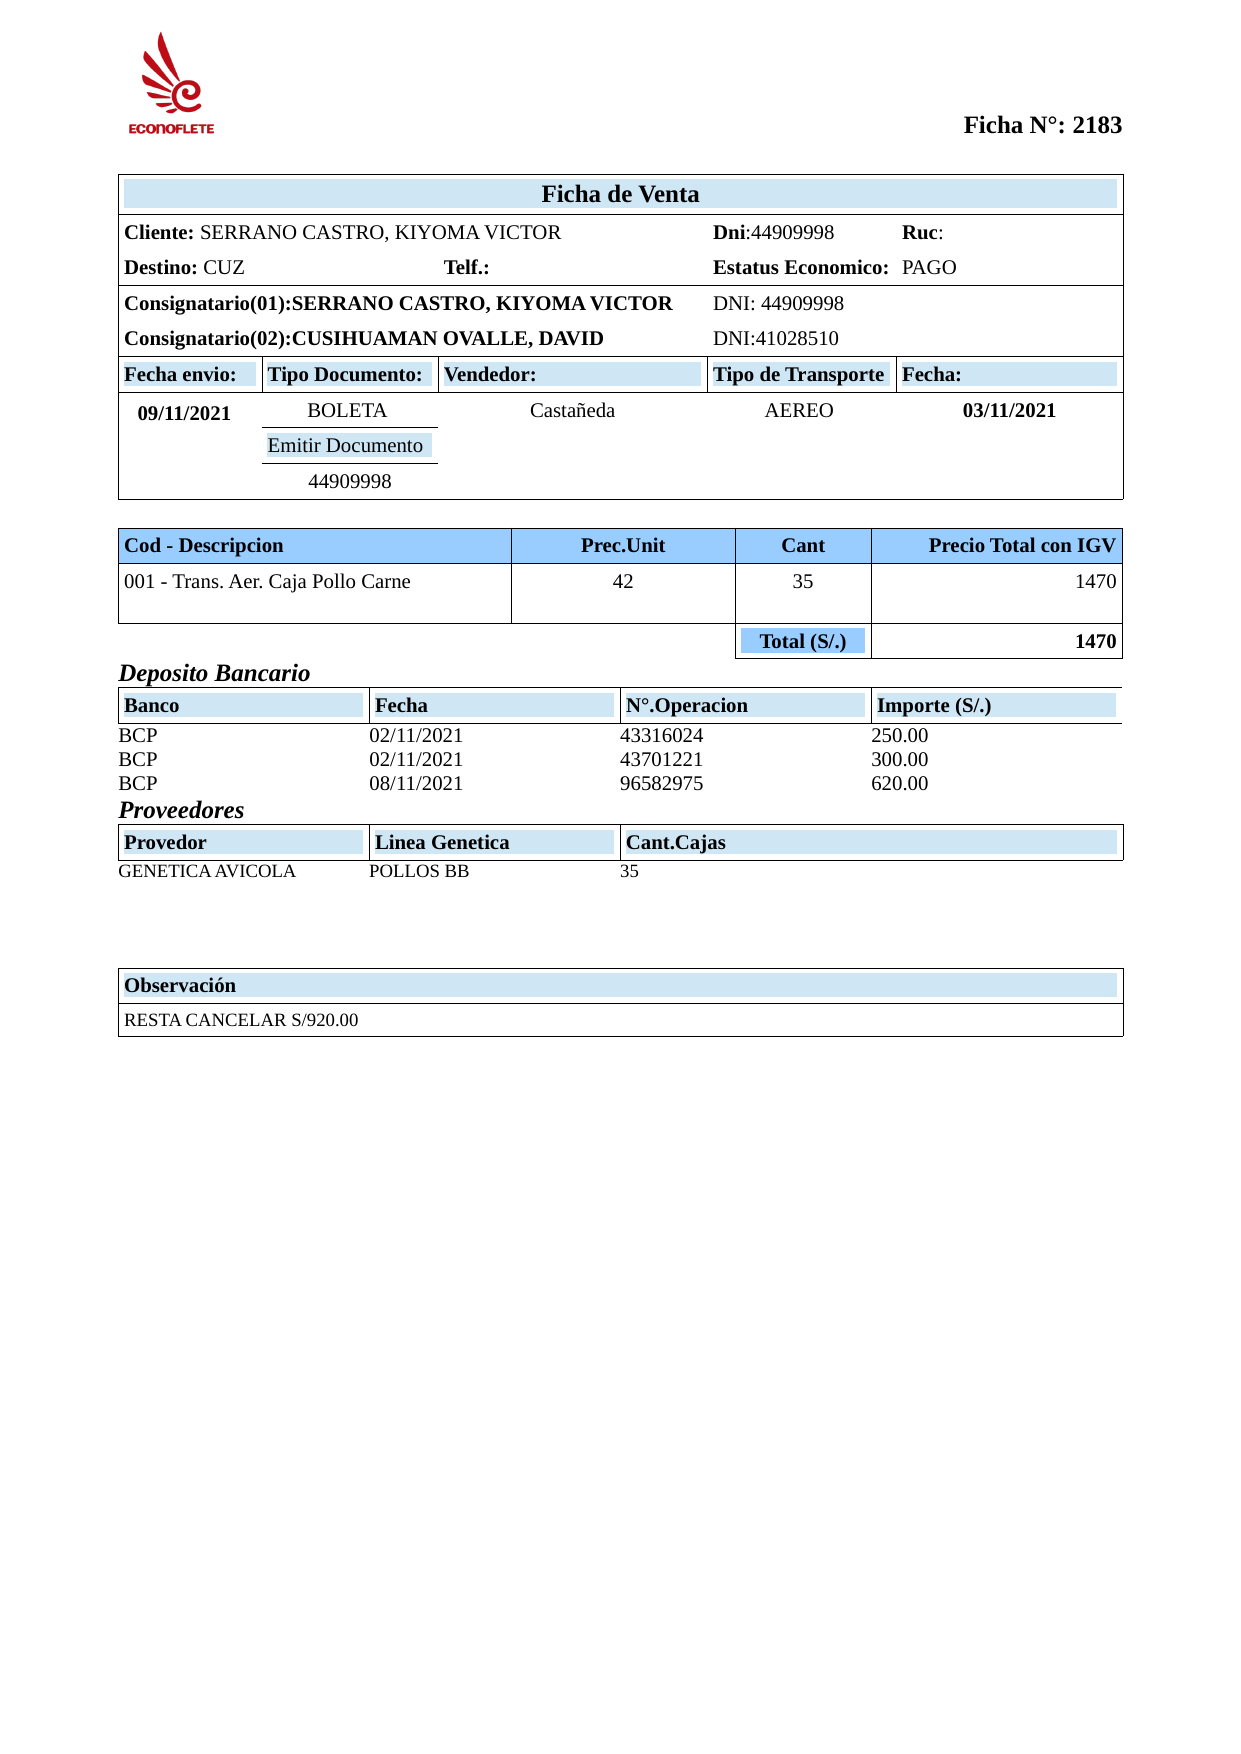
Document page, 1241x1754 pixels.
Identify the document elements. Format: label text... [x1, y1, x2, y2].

table_cell Consignatario(01):SERRANO CASTRO, KIYOMA VICTOR [119, 286, 707, 321]
table_cell POLLOS BB [369, 861, 620, 881]
table_cell Tipo de Transporte [708, 357, 896, 392]
table_cell [118, 903, 369, 924]
table_header Cant.Cajas [621, 825, 1123, 859]
table_cell 08/11/2021 [369, 771, 620, 795]
table_cell GENETICA AVICOLA [118, 861, 369, 881]
table_header Fecha [370, 688, 620, 723]
table_cell [620, 881, 1123, 903]
table_header Ficha de Venta [119, 175, 1123, 214]
table_cell 42 [512, 564, 735, 623]
table_cell Cliente: SERRANO CASTRO, KIYOMA VICTOR [119, 215, 707, 249]
table_cell Castañeda [438, 393, 707, 498]
table_cell Consignatario(02):CUSIHUAMAN OVALLE, DAVID [119, 321, 707, 356]
table_cell BCP [118, 771, 369, 795]
table_cell Ruc: [896, 215, 1123, 249]
table_cell Emitir Documento [262, 428, 438, 463]
table_header N°.Operacion [621, 688, 871, 723]
table_header Precio Total con IGV [872, 529, 1122, 563]
table_cell [118, 946, 369, 967]
table_cell Fecha: [897, 357, 1123, 392]
table_cell [620, 903, 1123, 924]
table_cell RESTA CANCELAR S/920.00 [119, 1004, 1123, 1036]
table_cell 1470 [872, 624, 1122, 658]
table_cell BOLETA [262, 393, 438, 427]
table_cell 43316024 [620, 724, 871, 747]
table_cell Estatus Economico: [707, 249, 896, 285]
table_cell Vendedor: [439, 357, 707, 392]
table_cell 03/11/2021 [896, 393, 1123, 498]
table_cell [118, 881, 369, 903]
table_cell Total (S/.) [736, 624, 871, 658]
table_cell [620, 924, 1123, 946]
table_cell Destino: CUZ [119, 249, 438, 285]
table_header Prec.Unit [512, 529, 735, 563]
table_header Banco [119, 688, 369, 723]
table_cell 35 [620, 861, 1123, 881]
table_cell 96582975 [620, 771, 871, 795]
picture [118, 31, 225, 134]
table_cell [369, 881, 620, 903]
table_cell 250.00 [871, 724, 1122, 747]
table_cell [620, 946, 1123, 967]
table_header Observación [119, 969, 1123, 1003]
table_cell 44909998 [262, 464, 438, 498]
table_cell [511, 624, 735, 658]
table_cell 620.00 [871, 771, 1122, 795]
table_cell [118, 624, 511, 658]
text Proveedores [118, 795, 1122, 824]
table_cell 1470 [872, 564, 1122, 623]
table_header Provedor [119, 825, 369, 859]
table_cell BCP [118, 747, 369, 771]
table_cell [118, 924, 369, 946]
table_cell 001 - Trans. Aer. Caja Pollo Carne [119, 564, 511, 623]
table_cell 35 [736, 564, 871, 623]
table_cell Dni:44909998 [707, 215, 896, 249]
table_cell 02/11/2021 [369, 724, 620, 747]
table_cell 09/11/2021 [119, 393, 262, 498]
table_cell DNI: 44909998 [707, 286, 1123, 321]
table_cell [369, 946, 620, 967]
table_header Cant [736, 529, 871, 563]
text Deposito Bancario [118, 658, 1122, 687]
table_header Linea Genetica [370, 825, 620, 859]
table_cell 43701221 [620, 747, 871, 771]
table_cell Tipo Documento: [263, 357, 438, 392]
table_cell Fecha envio: [119, 357, 262, 392]
table_cell [369, 924, 620, 946]
table_cell [369, 903, 620, 924]
table_cell BCP [118, 724, 369, 747]
table_header Cod - Descripcion [119, 529, 511, 563]
table_cell Telf.: [438, 249, 707, 285]
table_cell AEREO [707, 393, 896, 498]
table_cell 300.00 [871, 747, 1122, 771]
table_cell DNI:41028510 [707, 321, 1123, 356]
table_header Importe (S/.) [872, 688, 1122, 723]
table_cell 02/11/2021 [369, 747, 620, 771]
table_cell PAGO [896, 249, 1123, 285]
